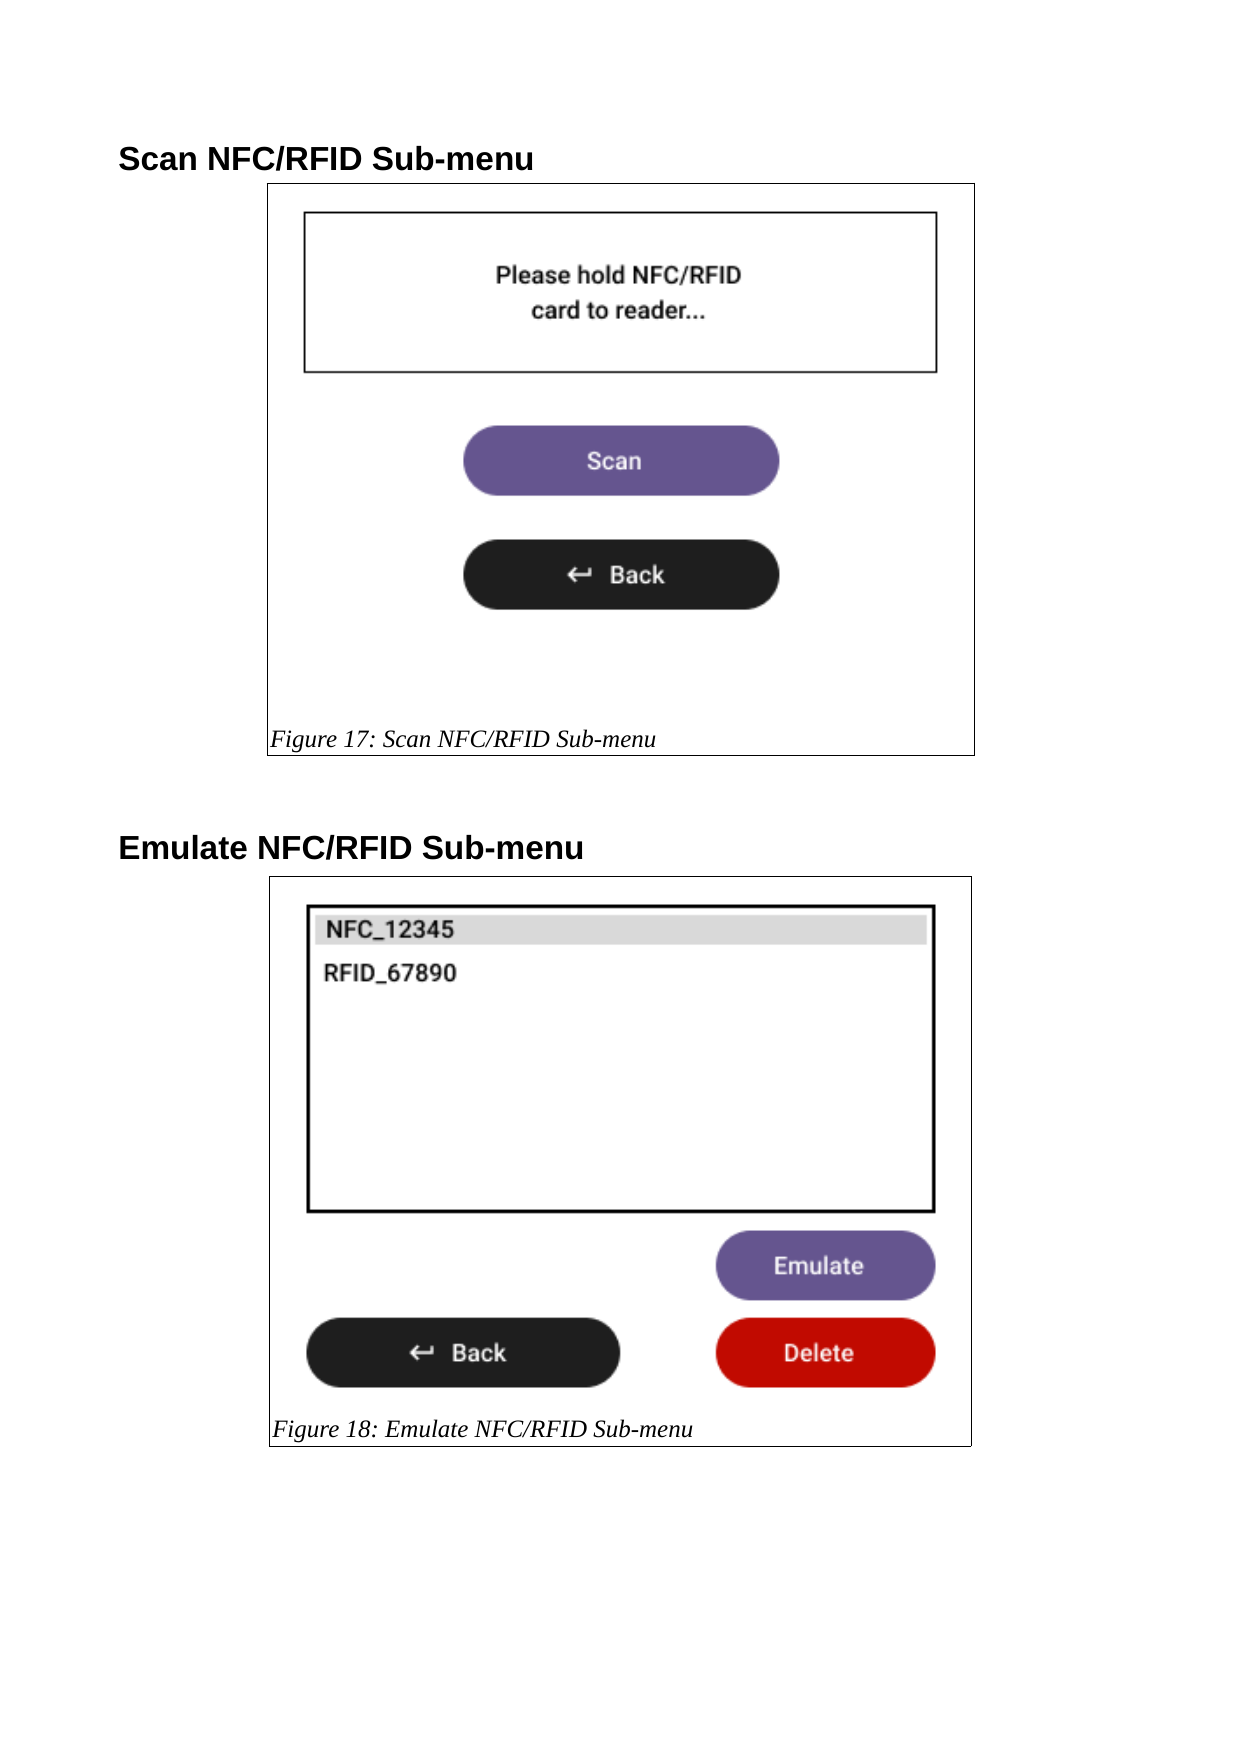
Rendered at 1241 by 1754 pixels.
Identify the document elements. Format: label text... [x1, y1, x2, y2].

subtitle Emulate NFC/RFID Sub-menu [118, 828, 1122, 867]
subtitle Scan NFC/RFID Sub-menu [118, 139, 1122, 177]
text Figure 18: Emulate NFC/RFID Sub-menu [272, 1414, 968, 1443]
picture [272, 891, 969, 1414]
text Figure 17: Scan NFC/RFID Sub-menu [270, 724, 971, 752]
picture [269, 198, 971, 724]
